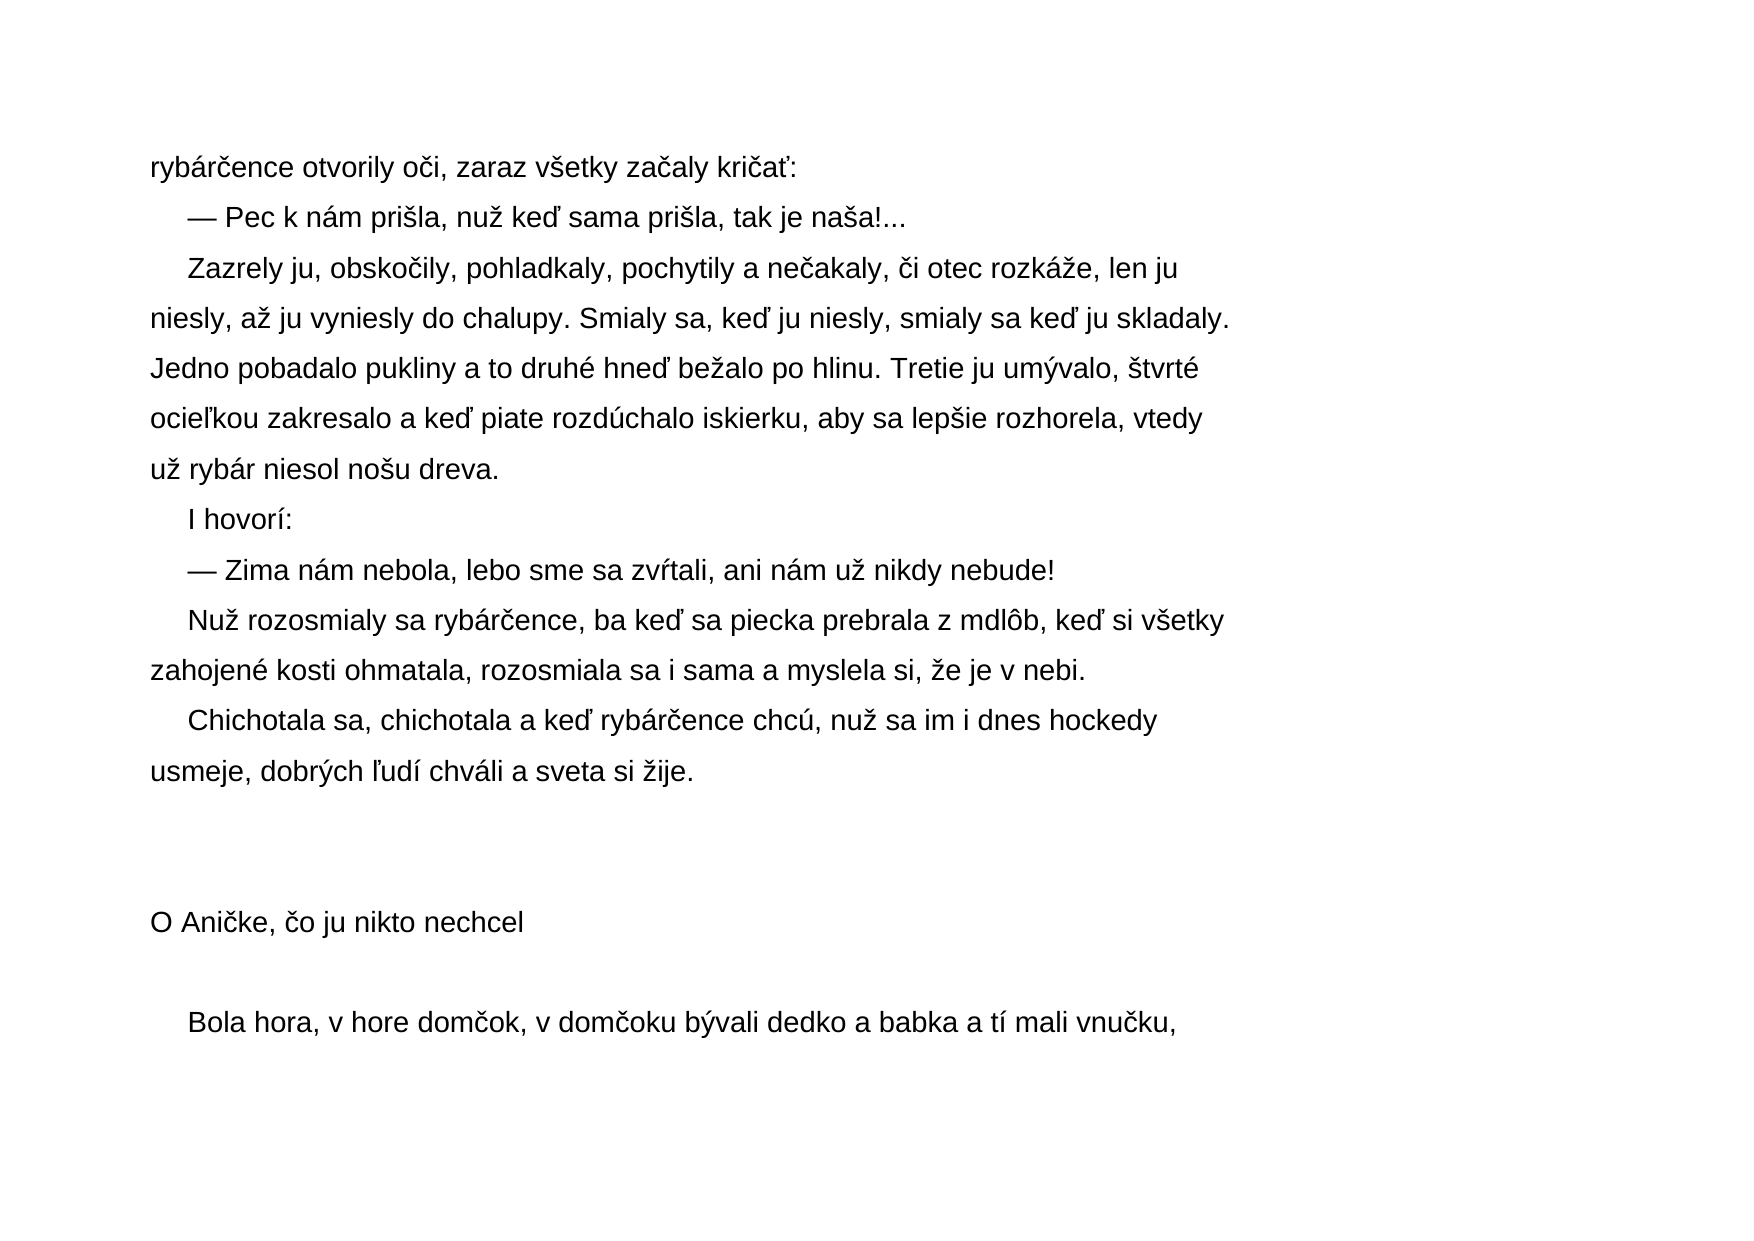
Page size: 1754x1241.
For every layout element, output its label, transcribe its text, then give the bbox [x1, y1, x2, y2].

text Nuž rozosmialy sa rybárčence, ba keď sa piecka prebrala z mdlôb, keď si všetky zahojené kosti ohma­tala, rozosmiala sa i sama a myslela si, že je v nebi. [150, 603, 1243, 687]
text Bola hora, v hore domčok, v domčoku bývali dedko a babka a tí mali vnučku, [150, 1005, 1243, 1039]
subtitle O Aničke, čo ju nikto nechcel [150, 905, 1243, 938]
text I hovorí: [150, 502, 1243, 536]
text Zazrely ju, obskočily, pohladkaly, pochytily a nečakaly, či otec rozkáže, len ju niesly, až ju vyniesly do chalupy. Smialy sa, keď ju niesly, smialy sa keď ju skladaly. Jedno pobadalo pukliny a to druhé hneď bežalo po hlinu. Tretie ju umývalo, štvrté ocieľkou zakresalo a keď piate rozdúchalo iskierku, aby sa lepšie rozhorela, vtedy už rybár niesol nošu dreva. [150, 251, 1243, 485]
text rybárčence otvorily oči, zaraz všetky začaly kričať: [150, 150, 1243, 183]
text — Zima nám nebola, lebo sme sa zvŕtali, ani nám už nikdy nebude! [150, 552, 1243, 586]
text — Pec k nám prišla, nuž keď sama prišla, tak je naša!... [150, 200, 1243, 234]
text Chichotala sa, chichotala a keď rybárčence chcú, nuž sa im i dnes hockedy usmeje, dobrých ľudí chváli a sveta si žije. [150, 703, 1243, 787]
